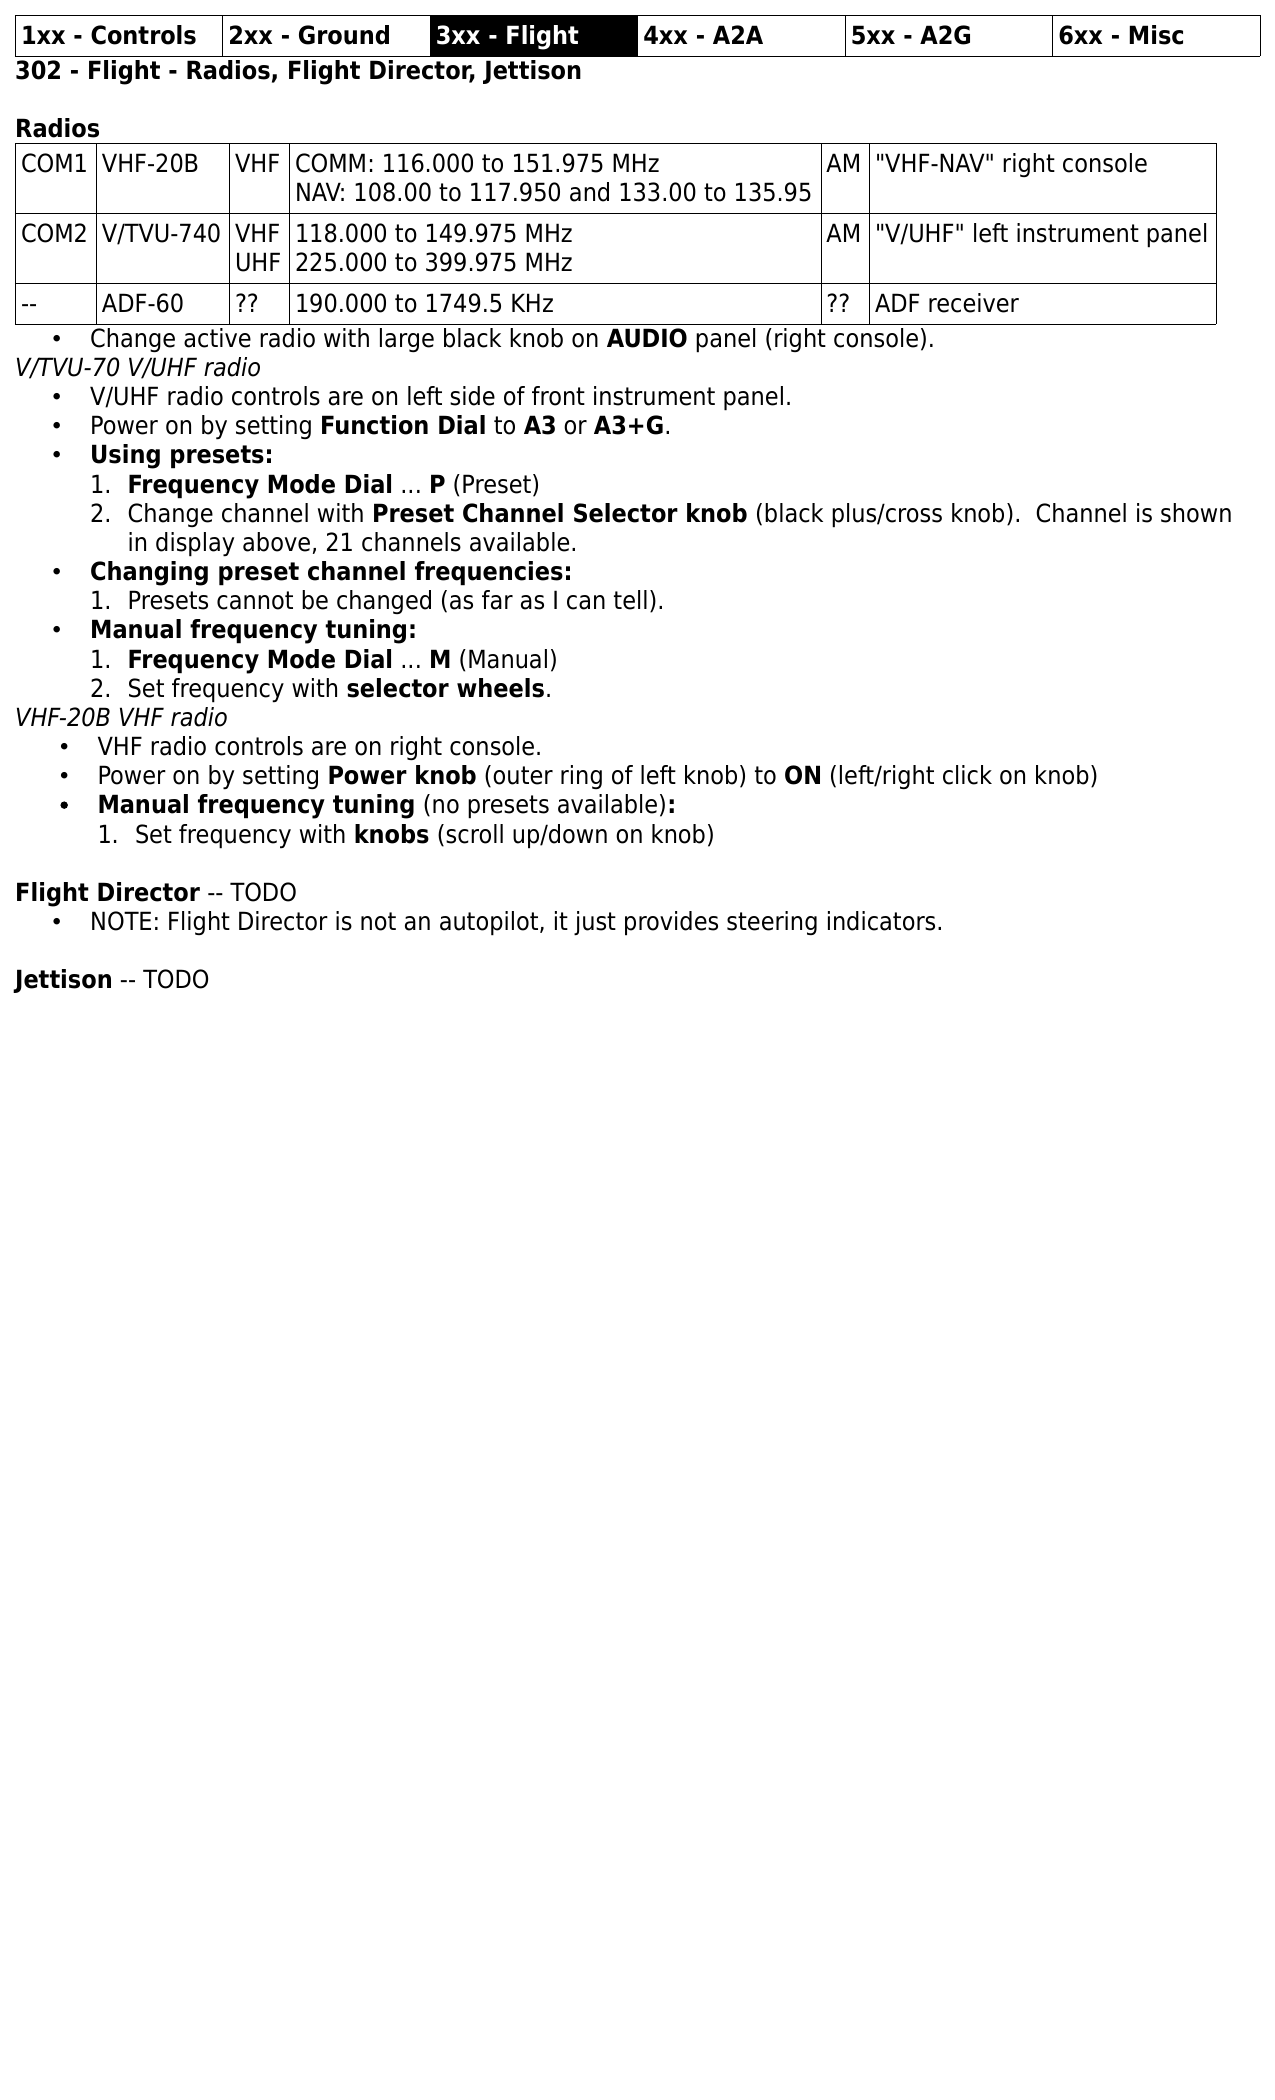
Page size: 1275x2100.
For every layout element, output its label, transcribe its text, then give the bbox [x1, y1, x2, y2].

list VHF radio controls are on right console. [60, 732, 1260, 761]
table_header 5xx - A2G [846, 16, 1052, 56]
table_header COM1 [16, 144, 96, 213]
table_cell 190.000 to 1749.5 KHz [290, 284, 821, 324]
list Using presets: [52, 441, 1260, 470]
table_cell ?? [822, 284, 869, 324]
list Frequency Mode Dial ... M (Manual) [90, 645, 1260, 674]
table_header AM [822, 144, 869, 213]
list Set frequency with selector wheels. [90, 674, 1260, 703]
list Manual frequency tuning (no presets available): [60, 791, 1260, 820]
list Change active radio with large black knob on AUDIO panel (right console). [52, 324, 1260, 353]
table_header 6xx - Misc [1053, 16, 1260, 56]
list Change channel with Preset Channel Selector knob (black plus/cross knob). Channel is shown in display above, 21 channels available. [90, 499, 1260, 557]
table_cell ADF-60 [97, 284, 229, 324]
table_header COMM: 116.000 to 151.975 MHz NAV: 108.00 to 117.950 and 133.00 to 135.95 [290, 144, 821, 213]
list NOTE: Flight Director is not an autopilot, it just provides steering indicators. [52, 907, 1260, 936]
list Set frequency with knobs (scroll up/down on knob) [97, 820, 1260, 849]
list Power on by setting Function Dial to A3 or A3+G. [52, 411, 1260, 441]
list Manual frequency tuning: [52, 616, 1260, 645]
text 302 - Flight - Radios, Flight Director, Jettison [15, 57, 1260, 85]
text Radios [15, 114, 1260, 143]
text Jettison -- TODO [15, 966, 1260, 995]
text Flight Director -- TODO [15, 878, 1260, 907]
table_cell 118.000 to 149.975 MHz 225.000 to 399.975 MHz [290, 214, 821, 283]
table_cell ?? [230, 284, 289, 324]
table_header 1xx - Controls [16, 16, 222, 56]
table_cell COM2 [16, 214, 96, 283]
list Power on by setting Power knob (outer ring of left knob) to ON (left/right click on knob) [60, 761, 1260, 791]
table_cell -- [16, 284, 96, 324]
list Presets cannot be changed (as far as I can tell). [90, 586, 1260, 616]
list V/UHF radio controls are on left side of front instrument panel. [52, 382, 1260, 411]
table_header 3xx - Flight [431, 16, 637, 56]
table_header "VHF-NAV" right console [870, 144, 1216, 213]
text VHF-20B VHF radio [15, 703, 1260, 732]
table_header 2xx - Ground [223, 16, 430, 56]
table_header 4xx - A2A [638, 16, 845, 56]
table_header VHF-20B [97, 144, 229, 213]
text V/TVU-70 V/UHF radio [15, 353, 1260, 382]
table_cell VHF UHF [230, 214, 289, 283]
table_cell AM [822, 214, 869, 283]
table_cell ADF receiver [870, 284, 1216, 324]
list Changing preset channel frequencies: [52, 557, 1260, 586]
table_header VHF [230, 144, 289, 213]
table_cell V/TVU-740 [97, 214, 229, 283]
table_cell "V/UHF" left instrument panel [870, 214, 1216, 283]
list Frequency Mode Dial ... P (Preset) [90, 470, 1260, 499]
